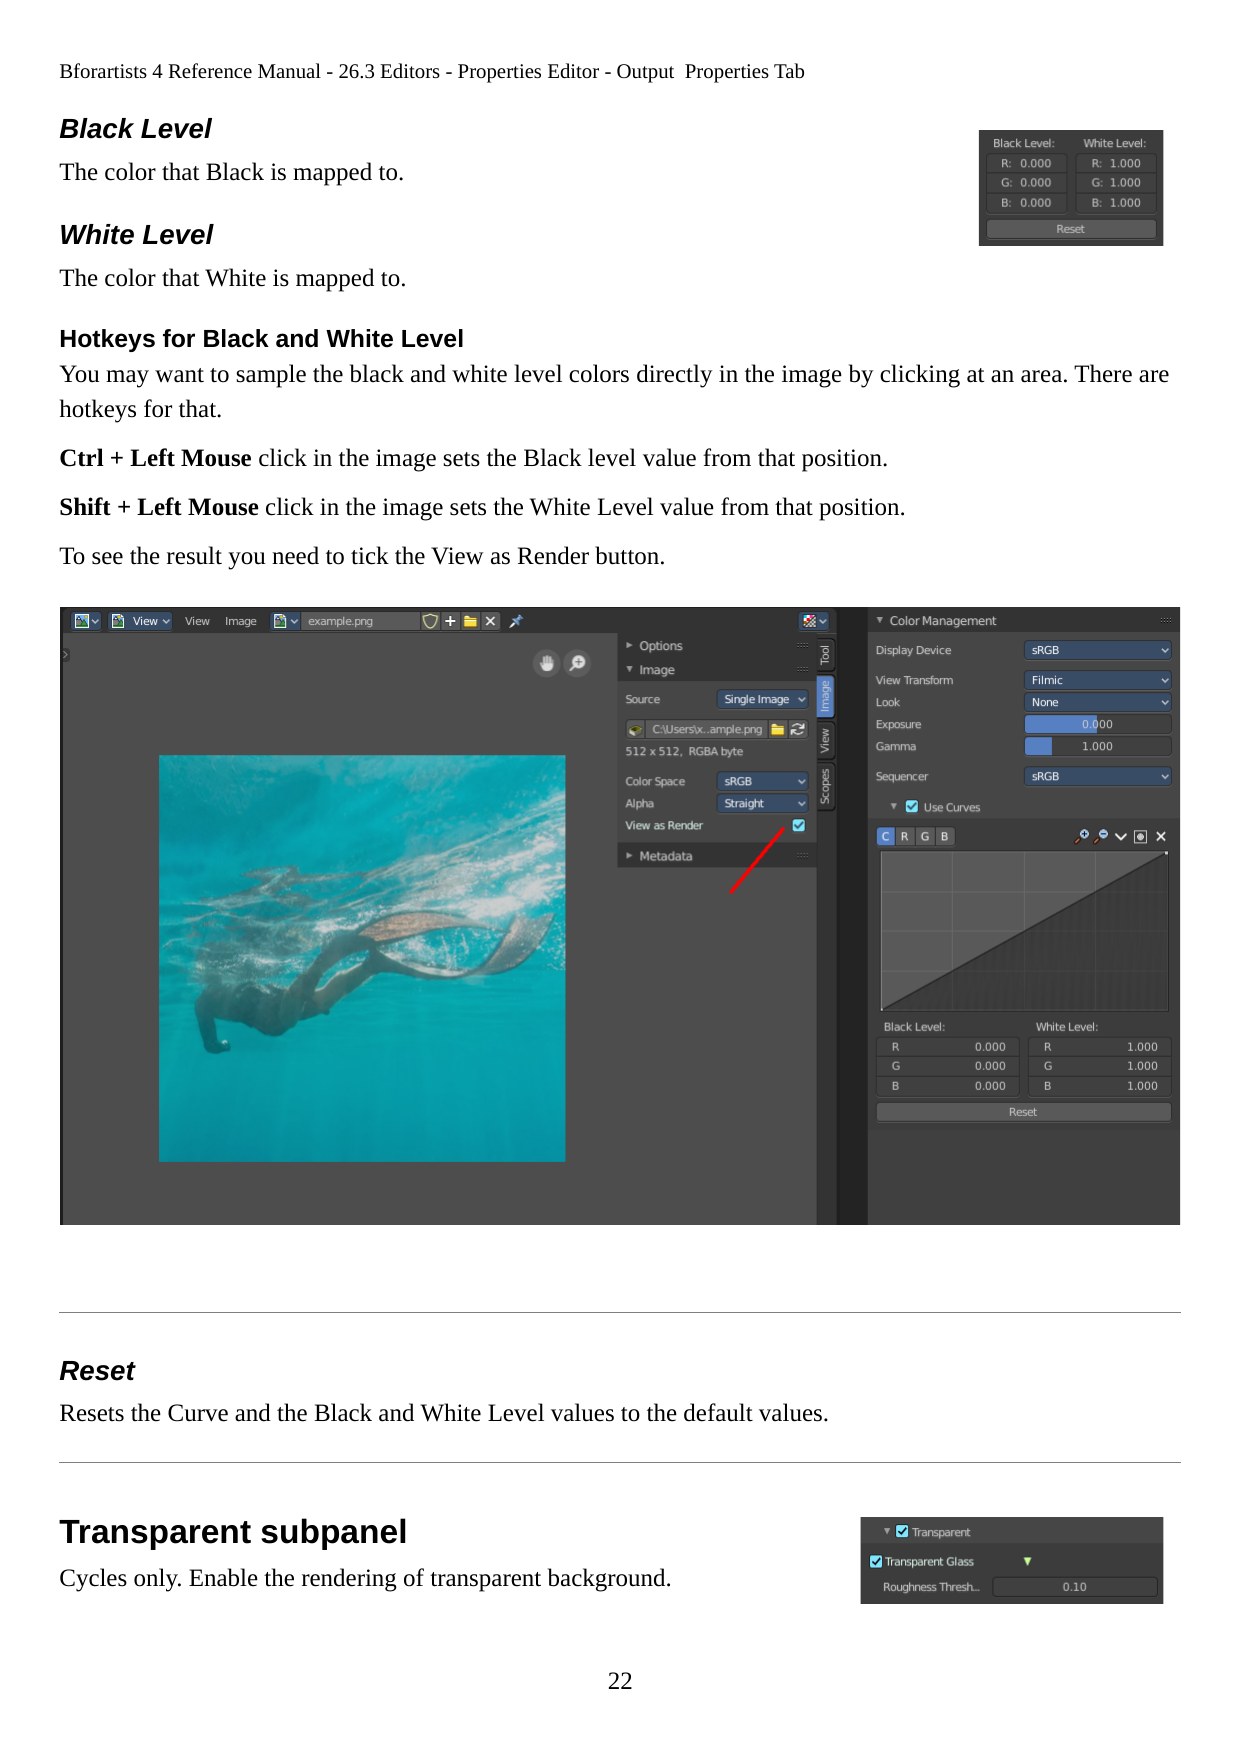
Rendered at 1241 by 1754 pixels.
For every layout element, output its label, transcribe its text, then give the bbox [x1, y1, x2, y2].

subtitle Black Level [59, 113, 1181, 144]
text The color that Black is mapped to. [59, 157, 978, 186]
text Ctrl + Left Mouse click in the image sets the Black level value from that position. [59, 443, 1181, 472]
subtitle White Level [59, 218, 1181, 250]
subtitle Hotkeys for Black and White Level [59, 324, 1181, 353]
text Resets the Curve and the Black and White Level values to the default values. [59, 1398, 1181, 1427]
text To see the result you need to tick the View as Render button. [59, 541, 1181, 570]
text The color that White is mapped to. [59, 263, 1181, 292]
subtitle Reset [59, 1354, 1181, 1386]
picture [978, 130, 1164, 246]
text Shift + Left Mouse click in the image sets the White Level value from that position. [59, 492, 1181, 521]
text Cycles only. Enable the rendering of transparent background. [59, 1563, 860, 1592]
text You may want to sample the black and white level colors directly in the image by clicking at an area. There are hotkeys for that. [59, 359, 1181, 422]
subtitle Transparent subpanel [59, 1512, 1181, 1551]
picture [860, 1517, 1164, 1604]
picture [60, 607, 1181, 1225]
